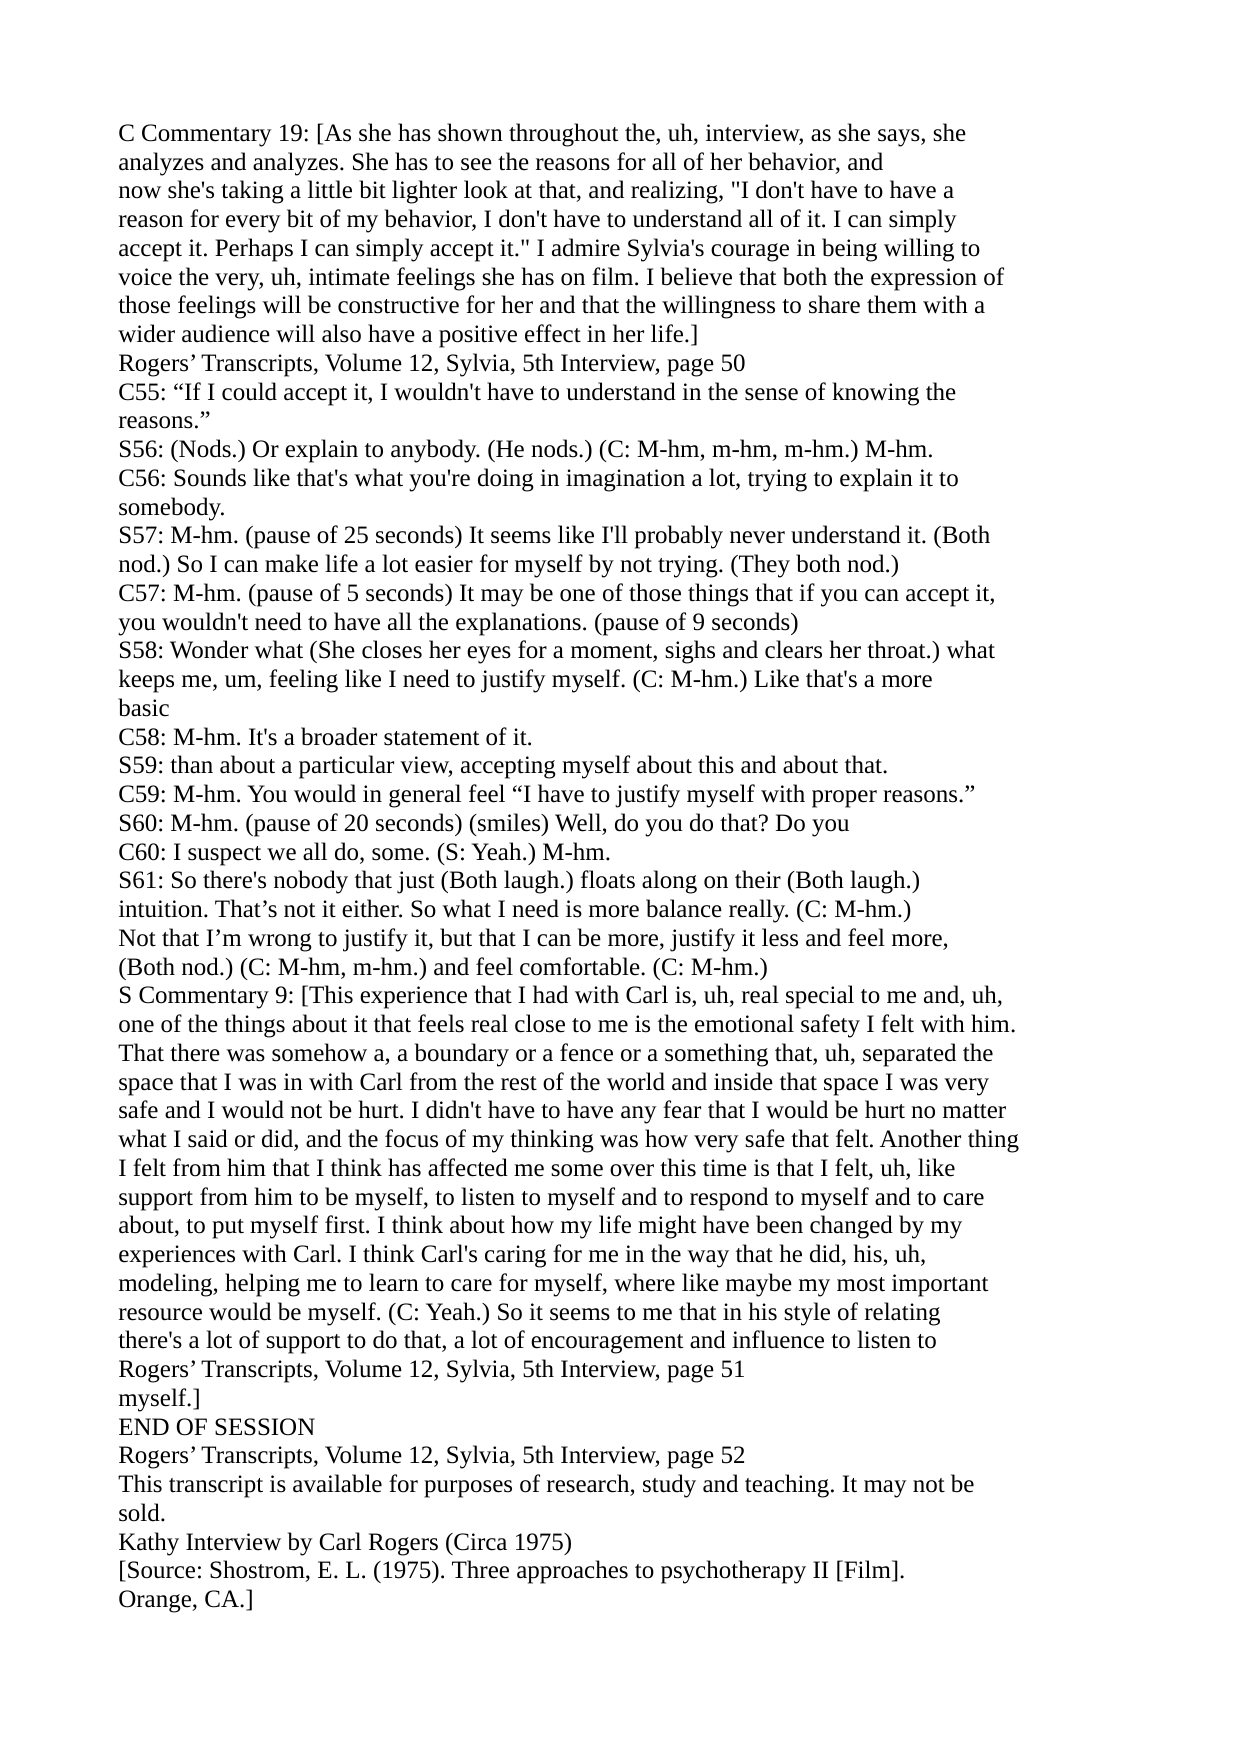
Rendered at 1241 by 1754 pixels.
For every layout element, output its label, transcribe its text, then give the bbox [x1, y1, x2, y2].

text nod.) So I can make life a lot easier for myself by not trying. (They both nod.) [118, 549, 1122, 578]
text wider audience will also have a positive effect in her life.] [118, 319, 1122, 348]
text myself.] [118, 1383, 1122, 1412]
text accept it. Perhaps I can simply accept it." I admire Sylvia's courage in being willing to [118, 233, 1122, 262]
text C58: M-hm. It's a broader statement of it. [118, 722, 1122, 751]
text support from him to be myself, to listen to myself and to respond to myself and to care [118, 1182, 1122, 1211]
text there's a lot of support to do that, a lot of encouragement and influence to listen to [118, 1326, 1122, 1354]
text S58: Wonder what (She closes her eyes for a moment, sighs and clears her throat.) what [118, 636, 1122, 664]
text keeps me, um, feeling like I need to justify myself. (C: M-hm.) Like that's a more [118, 664, 1122, 693]
text C59: M-hm. You would in general feel “I have to justify myself with proper reasons.” [118, 779, 1122, 808]
text now she's taking a little bit lighter look at that, and realizing, "I don't have to have a [118, 176, 1122, 204]
text reasons.” [118, 406, 1122, 434]
text This transcript is available for purposes of research, study and teaching. It may not be [118, 1469, 1122, 1498]
text [Source: Shostrom, E. L. (1975). Three approaches to psychotherapy II [Film]. [118, 1556, 1122, 1584]
text about, to put myself first. I think about how my life might have been changed by my [118, 1211, 1122, 1239]
text those feelings will be constructive for her and that the willingness to share them with a [118, 291, 1122, 319]
text Orange, CA.] [118, 1584, 1122, 1613]
text experiences with Carl. I think Carl's caring for me in the way that he did, his, uh, [118, 1239, 1122, 1268]
text somebody. [118, 492, 1122, 521]
text S59: than about a particular view, accepting myself about this and about that. [118, 751, 1122, 779]
text S Commentary 9: [This experience that I had with Carl is, uh, real special to me and, uh, [118, 981, 1122, 1009]
text reason for every bit of my behavior, I don't have to understand all of it. I can simply [118, 204, 1122, 233]
text C Commentary 19: [As she has shown throughout the, uh, interview, as she says, she [118, 118, 1122, 147]
text sold. [118, 1498, 1122, 1527]
text resource would be myself. (C: Yeah.) So it seems to me that in his style of relating [118, 1297, 1122, 1326]
text Not that I’m wrong to justify it, but that I can be more, justify it less and feel more, [118, 923, 1122, 952]
text Rogers’ Transcripts, Volume 12, Sylvia, 5th Interview, page 51 [118, 1354, 1122, 1383]
text C56: Sounds like that's what you're doing in imagination a lot, trying to explain it to [118, 463, 1122, 492]
text C55: “If I could accept it, I wouldn't have to understand in the sense of knowing the [118, 377, 1122, 406]
text S57: M-hm. (pause of 25 seconds) It seems like I'll probably never understand it. (Both [118, 521, 1122, 549]
text Rogers’ Transcripts, Volume 12, Sylvia, 5th Interview, page 52 [118, 1441, 1122, 1469]
text you wouldn't need to have all the explanations. (pause of 9 seconds) [118, 607, 1122, 636]
text Kathy Interview by Carl Rogers (Circa 1975) [118, 1527, 1122, 1556]
text basic [118, 693, 1122, 722]
text I felt from him that I think has affected me some over this time is that I felt, uh, like [118, 1153, 1122, 1182]
text what I said or did, and the focus of my thinking was how very safe that felt. Another thing [118, 1124, 1122, 1153]
text Rogers’ Transcripts, Volume 12, Sylvia, 5th Interview, page 50 [118, 348, 1122, 377]
text END OF SESSION [118, 1412, 1122, 1441]
text modeling, helping me to learn to care for myself, where like maybe my most important [118, 1268, 1122, 1297]
text S56: (Nods.) Or explain to anybody. (He nods.) (C: M-hm, m-hm, m-hm.) M-hm. [118, 434, 1122, 463]
text one of the things about it that feels real close to me is the emotional safety I felt with him. [118, 1009, 1122, 1038]
text safe and I would not be hurt. I didn't have to have any fear that I would be hurt no matter [118, 1096, 1122, 1124]
text voice the very, uh, intimate feelings she has on film. I believe that both the expression of [118, 262, 1122, 291]
text That there was somehow a, a boundary or a fence or a something that, uh, separated the [118, 1038, 1122, 1067]
text (Both nod.) (C: M-hm, m-hm.) and feel comfortable. (C: M-hm.) [118, 952, 1122, 981]
text space that I was in with Carl from the rest of the world and inside that space I was very [118, 1067, 1122, 1096]
text analyzes and analyzes. She has to see the reasons for all of her behavior, and [118, 147, 1122, 176]
text S61: So there's nobody that just (Both laugh.) floats along on their (Both laugh.) [118, 866, 1122, 894]
text C57: M-hm. (pause of 5 seconds) It may be one of those things that if you can accept it, [118, 578, 1122, 607]
text C60: I suspect we all do, some. (S: Yeah.) M-hm. [118, 837, 1122, 866]
text S60: M-hm. (pause of 20 seconds) (smiles) Well, do you do that? Do you [118, 808, 1122, 837]
text intuition. That’s not it either. So what I need is more balance really. (C: M-hm.) [118, 894, 1122, 923]
